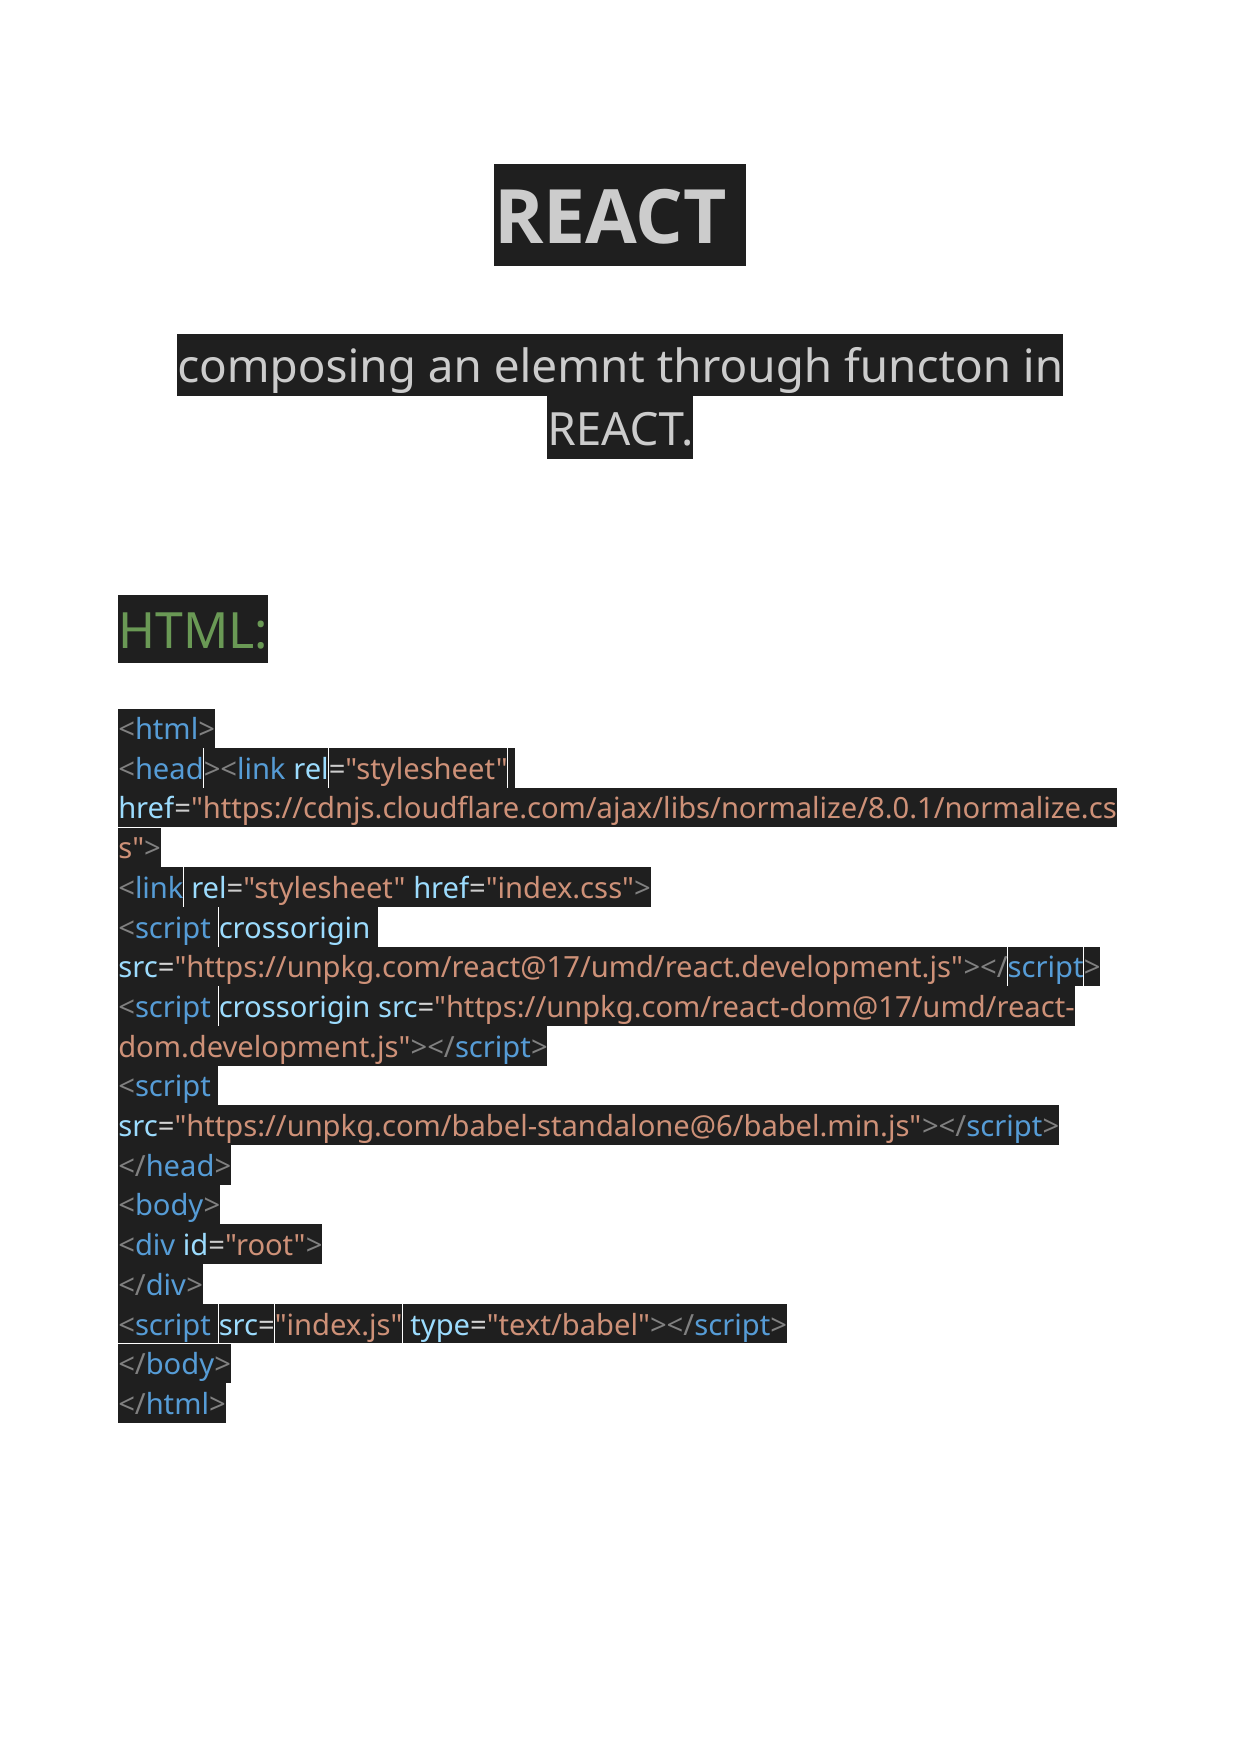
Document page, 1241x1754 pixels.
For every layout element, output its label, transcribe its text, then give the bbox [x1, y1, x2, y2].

text HTML: [118, 595, 1122, 663]
text <link rel="stylesheet" href="index.css"> [118, 867, 1122, 907]
text REACT [118, 163, 1122, 266]
text <script crossorigin src="https://unpkg.com/react@17/umd/react.development.js"></script> [118, 907, 1122, 986]
text <html> [118, 708, 1122, 748]
text </div> [118, 1264, 1122, 1304]
text <script src="https://unpkg.com/babel-standalone@6/babel.min.js"></script> [118, 1066, 1122, 1145]
text </head> [118, 1145, 1122, 1185]
text <script crossorigin src="https://unpkg.com/react-dom@17/umd/react-dom.development.js"></script> [118, 986, 1122, 1066]
text <div id="root"> [118, 1224, 1122, 1264]
text </html> [118, 1383, 1122, 1423]
text </body> [118, 1343, 1122, 1383]
text <script src="index.js" type="text/babel"></script> [118, 1304, 1122, 1343]
text composing an elemnt through functon in REACT. [118, 334, 1122, 459]
text <head><link rel="stylesheet" href="https://cdnjs.cloudflare.com/ajax/libs/normalize/8.0.1/normalize.css"> [118, 748, 1122, 867]
text <body> [118, 1185, 1122, 1224]
